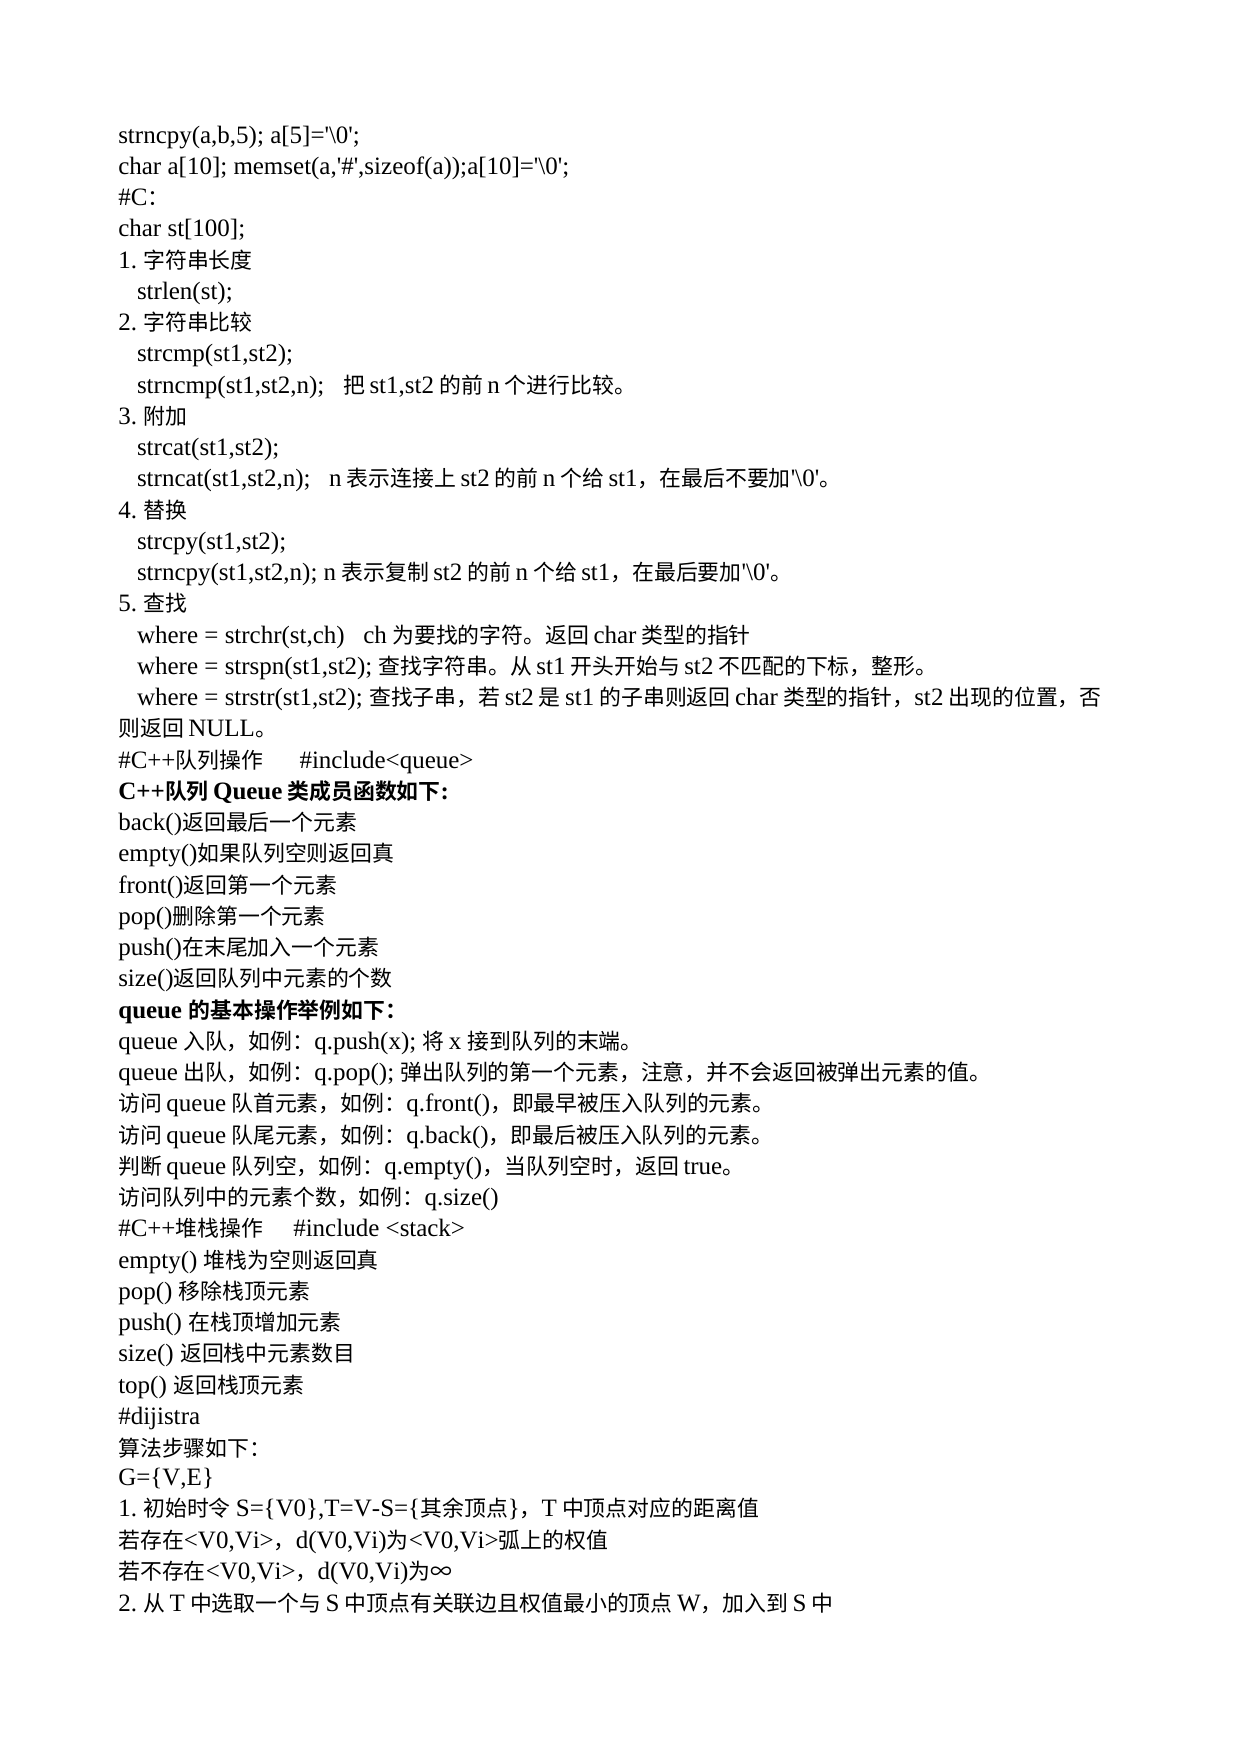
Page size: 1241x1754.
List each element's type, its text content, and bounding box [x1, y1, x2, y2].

text pop()删除第一个元素 [118, 899, 1122, 931]
text size()返回队列中元素的个数 [118, 962, 1122, 993]
text 5. 查找 [118, 587, 1122, 618]
text #C++堆栈操作 #include <stack> [118, 1212, 1122, 1243]
text size() 返回栈中元素数目 [118, 1337, 1122, 1368]
text empty()如果队列空则返回真 [118, 837, 1122, 868]
text 若存在<V0,Vi>，d(V0,Vi)为<V0,Vi>弧上的权值 [118, 1523, 1122, 1554]
text strlen(st); [118, 274, 1122, 306]
text G={V,E} [118, 1462, 1122, 1491]
text 判断queue队列空，如例：q.empty()，当队列空时，返回true。 [118, 1149, 1122, 1181]
text strncpy(a,b,5); a[5]='\0'; [118, 118, 1122, 149]
text strncpy(st1,st2,n); n表示复制st2的前n个给st1，在最后要加'\0'。 [118, 556, 1122, 587]
text queue入队，如例：q.push(x); 将x 接到队列的末端。 [118, 1024, 1122, 1056]
text strncmp(st1,st2,n); 把st1,st2的前n个进行比较。 [118, 368, 1122, 399]
text front()返回第一个元素 [118, 868, 1122, 899]
text queue出队，如例：q.pop(); 弹出队列的第一个元素，注意，并不会返回被弹出元素的值。 [118, 1056, 1122, 1087]
text #dijistra [118, 1399, 1122, 1431]
text #C： [118, 181, 1122, 212]
text 2. 从T中选取一个与S中顶点有关联边且权值最小的顶点W，加入到S中 [118, 1586, 1122, 1618]
text strncat(st1,st2,n); n表示连接上st2的前n个给st1，在最后不要加'\0'。 [118, 462, 1122, 493]
text empty() 堆栈为空则返回真 [118, 1243, 1122, 1274]
text push() 在栈顶增加元素 [118, 1306, 1122, 1337]
text 若不存在<V0,Vi>，d(V0,Vi)为∞ [118, 1554, 1122, 1586]
text strcat(st1,st2); [118, 431, 1122, 462]
text 1. 初始时令 S={V0},T=V-S={其余顶点}，T中顶点对应的距离值 [118, 1491, 1122, 1523]
text 访问queue队首元素，如例：q.front()，即最早被压入队列的元素。 [118, 1087, 1122, 1118]
text where = strspn(st1,st2); 查找字符串。从st1开头开始与st2不匹配的下标，整形。 [118, 649, 1122, 681]
text C++队列Queue类成员函数如下: [118, 774, 1122, 806]
text 4. 替换 [118, 493, 1122, 524]
text push()在末尾加入一个元素 [118, 931, 1122, 962]
text top() 返回栈顶元素 [118, 1368, 1122, 1399]
text strcmp(st1,st2); [118, 337, 1122, 368]
text strcpy(st1,st2); [118, 524, 1122, 556]
text where = strstr(st1,st2); 查找子串，若st2是st1的子串则返回char类型的指针，st2出现的位置，否则返回NULL。 [118, 681, 1122, 743]
text queue 的基本操作举例如下： [118, 993, 1122, 1024]
text char a[10]; memset(a,'#',sizeof(a));a[10]='\0'; [118, 149, 1122, 181]
text #C++队列操作 #include<queue> [118, 743, 1122, 774]
text 2. 字符串比较 [118, 306, 1122, 337]
text 3. 附加 [118, 399, 1122, 431]
text 算法步骤如下： [118, 1431, 1122, 1462]
text 访问队列中的元素个数，如例：q.size() [118, 1181, 1122, 1212]
text back()返回最后一个元素 [118, 806, 1122, 837]
text 1. 字符串长度 [118, 243, 1122, 274]
text where = strchr(st,ch) ch为要找的字符。返回char类型的指针 [118, 618, 1122, 649]
text 访问queue队尾元素，如例：q.back()，即最后被压入队列的元素。 [118, 1118, 1122, 1149]
text char st[100]; [118, 212, 1122, 243]
text pop() 移除栈顶元素 [118, 1274, 1122, 1306]
